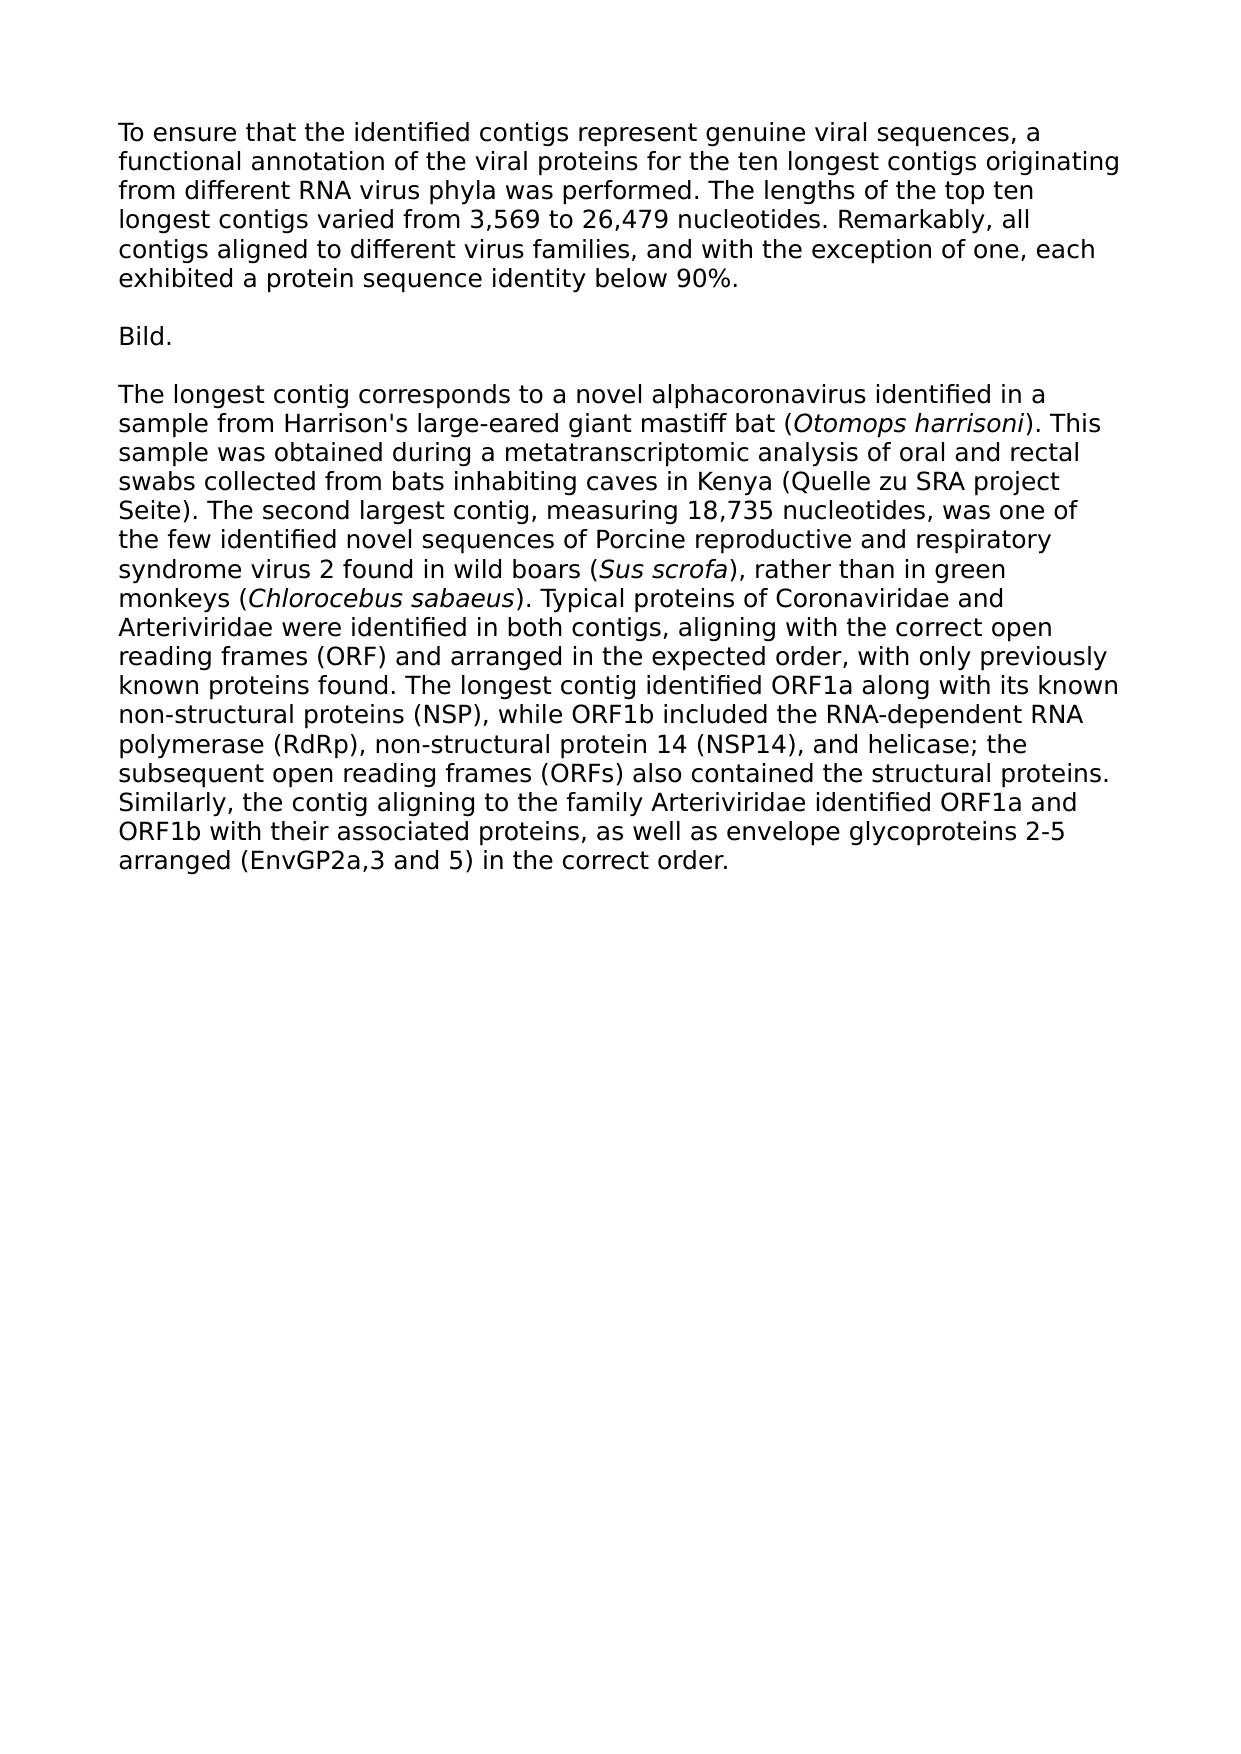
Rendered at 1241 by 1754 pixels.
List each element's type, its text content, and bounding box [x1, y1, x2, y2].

text Bild. [118, 322, 1122, 351]
text To ensure that the identified contigs represent genuine viral sequences, a functional annotation of the viral proteins for the ten longest contigs originating from different RNA virus phyla was performed. The lengths of the top ten longest contigs varied from 3,569 to 26,479 nucleotides. Remarkably, all contigs aligned to different virus families, and with the exception of one, each exhibited a protein sequence identity below 90%. [118, 118, 1122, 293]
text The longest contig corresponds to a novel alphacoronavirus identified in a sample from Harrison's large-eared giant mastiff bat (Otomops harrisoni). This sample was obtained during a metatranscriptomic analysis of oral and rectal swabs collected from bats inhabiting caves in Kenya (Quelle zu SRA project Seite). The second largest contig, measuring 18,735 nucleotides, was one of the few identified novel sequences of Porcine reproductive and respiratory syndrome virus 2 found in wild boars (Sus scrofa), rather than in green monkeys (Chlorocebus sabaeus). Typical proteins of Coronaviridae and Arteriviridae were identified in both contigs, aligning with the correct open reading frames (ORF) and arranged in the expected order, with only previously known proteins found. The longest contig identified ORF1a along with its known non-structural proteins (NSP), while ORF1b included the RNA-dependent RNA polymerase (RdRp), non-structural protein 14 (NSP14), and helicase; the subsequent open reading frames (ORFs) also contained the structural proteins. Similarly, the contig aligning to the family Arteriviridae identified ORF1a and ORF1b with their associated proteins, as well as envelope glycoproteins 2-5 arranged (EnvGP2a,3 and 5) in the correct order. [118, 380, 1122, 876]
